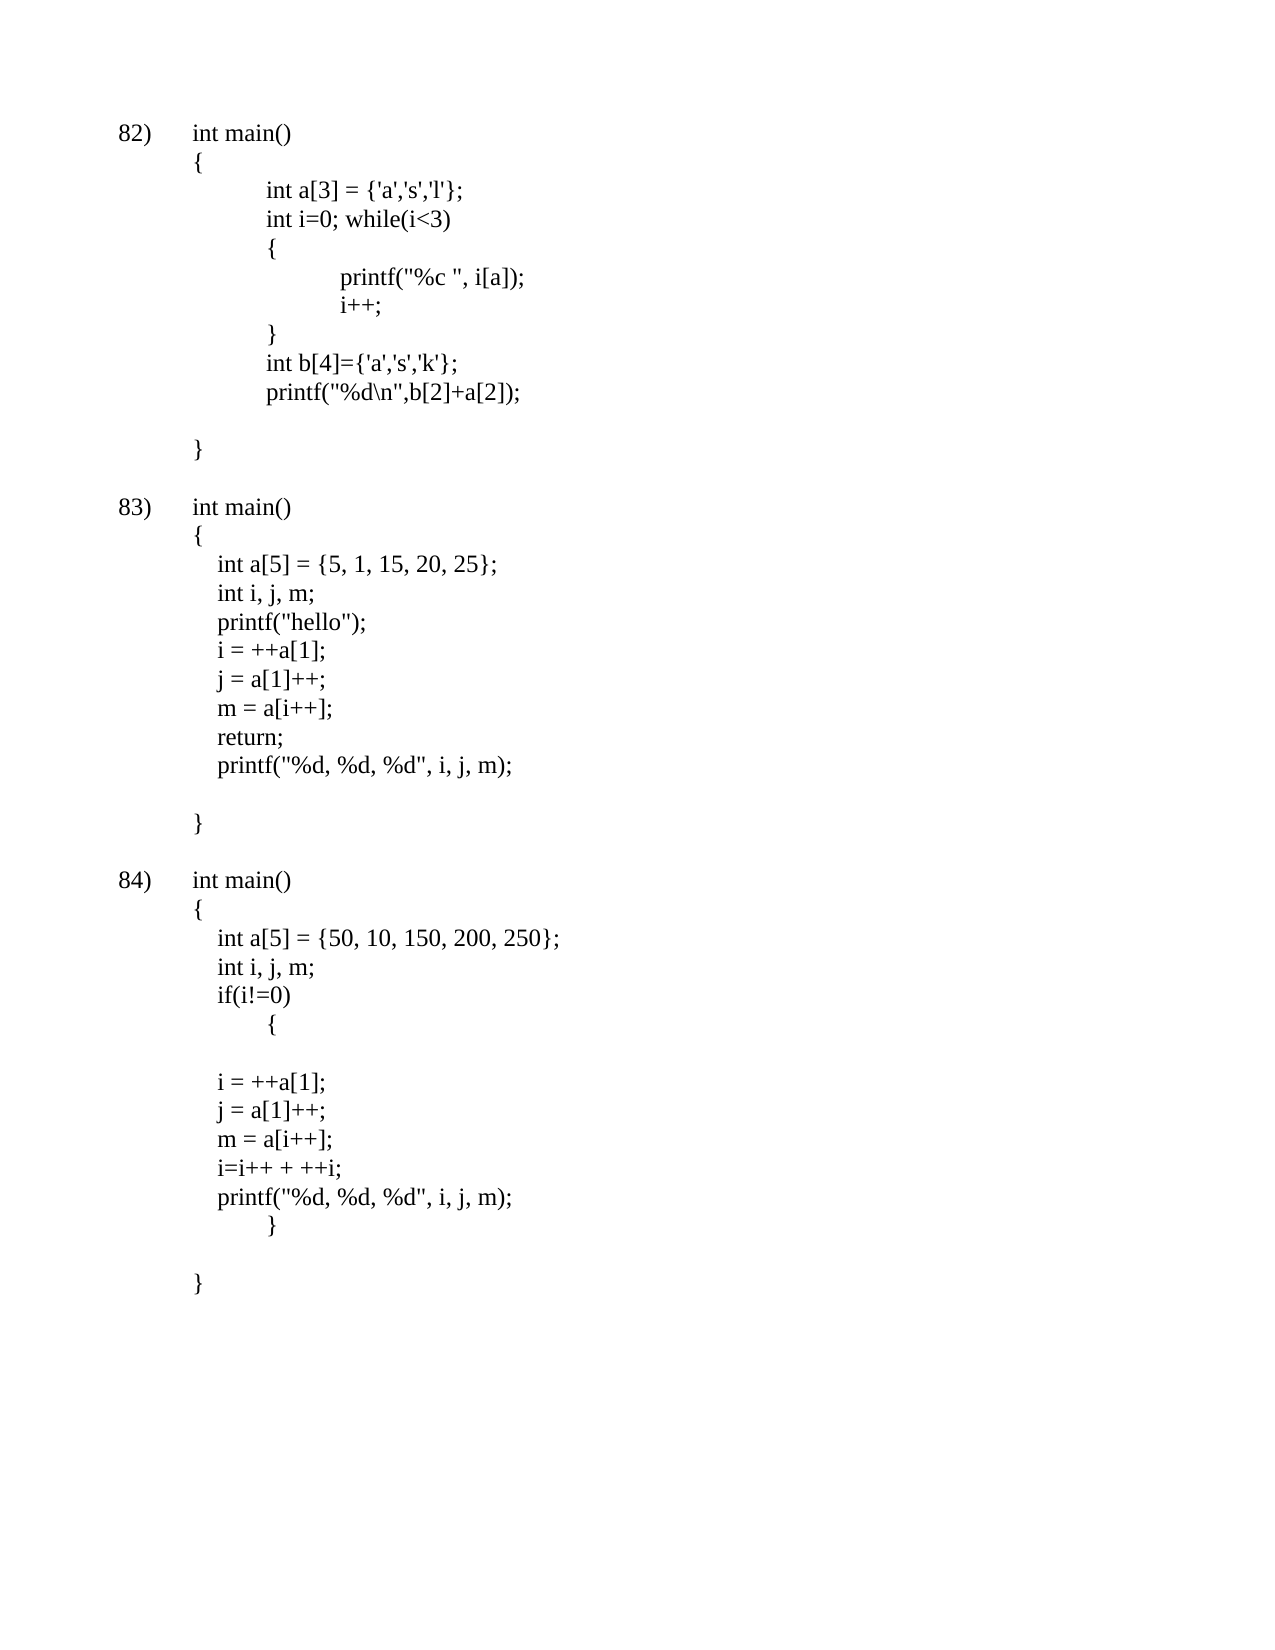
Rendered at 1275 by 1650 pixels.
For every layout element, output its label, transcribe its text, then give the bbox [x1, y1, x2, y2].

text int i, j, m; [118, 578, 1157, 607]
text i=i++ + ++i; [118, 1153, 1157, 1182]
text int a[5] = {50, 10, 150, 200, 250}; [118, 923, 1157, 952]
text m = a[i++]; [118, 693, 1157, 722]
text { [118, 1009, 1157, 1038]
text } [118, 1211, 1157, 1239]
text i = ++a[1]; [118, 636, 1157, 664]
text if(i!=0) [118, 981, 1157, 1009]
text i++; [118, 291, 1157, 319]
text printf("%d\n",b[2]+a[2]); [118, 377, 1157, 406]
text int a[3] = {'a','s','l'}; [118, 176, 1157, 204]
text int a[5] = {5, 1, 15, 20, 25}; [118, 549, 1157, 578]
text int b[4]={'a','s','k'}; [118, 348, 1157, 377]
text printf("hello"); [118, 607, 1157, 636]
text j = a[1]++; [118, 664, 1157, 693]
text } [118, 434, 1157, 463]
text i = ++a[1]; [118, 1067, 1157, 1096]
text printf("%c ", i[a]); [118, 262, 1157, 291]
text { [118, 894, 1157, 923]
text { [118, 521, 1157, 549]
text 84) int main() [118, 866, 1157, 894]
text } [118, 319, 1157, 348]
text printf("%d, %d, %d", i, j, m); [118, 1182, 1157, 1211]
text { [118, 233, 1157, 262]
text 82) int main() [118, 118, 1157, 147]
text int i=0; while(i<3) [118, 204, 1157, 233]
text return; [118, 722, 1157, 751]
text m = a[i++]; [118, 1124, 1157, 1153]
text } [118, 1268, 1157, 1297]
text printf("%d, %d, %d", i, j, m); [118, 751, 1157, 779]
text 83) int main() [118, 492, 1157, 521]
text { [118, 147, 1157, 176]
text int i, j, m; [118, 952, 1157, 981]
text j = a[1]++; [118, 1096, 1157, 1124]
text } [118, 808, 1157, 837]
